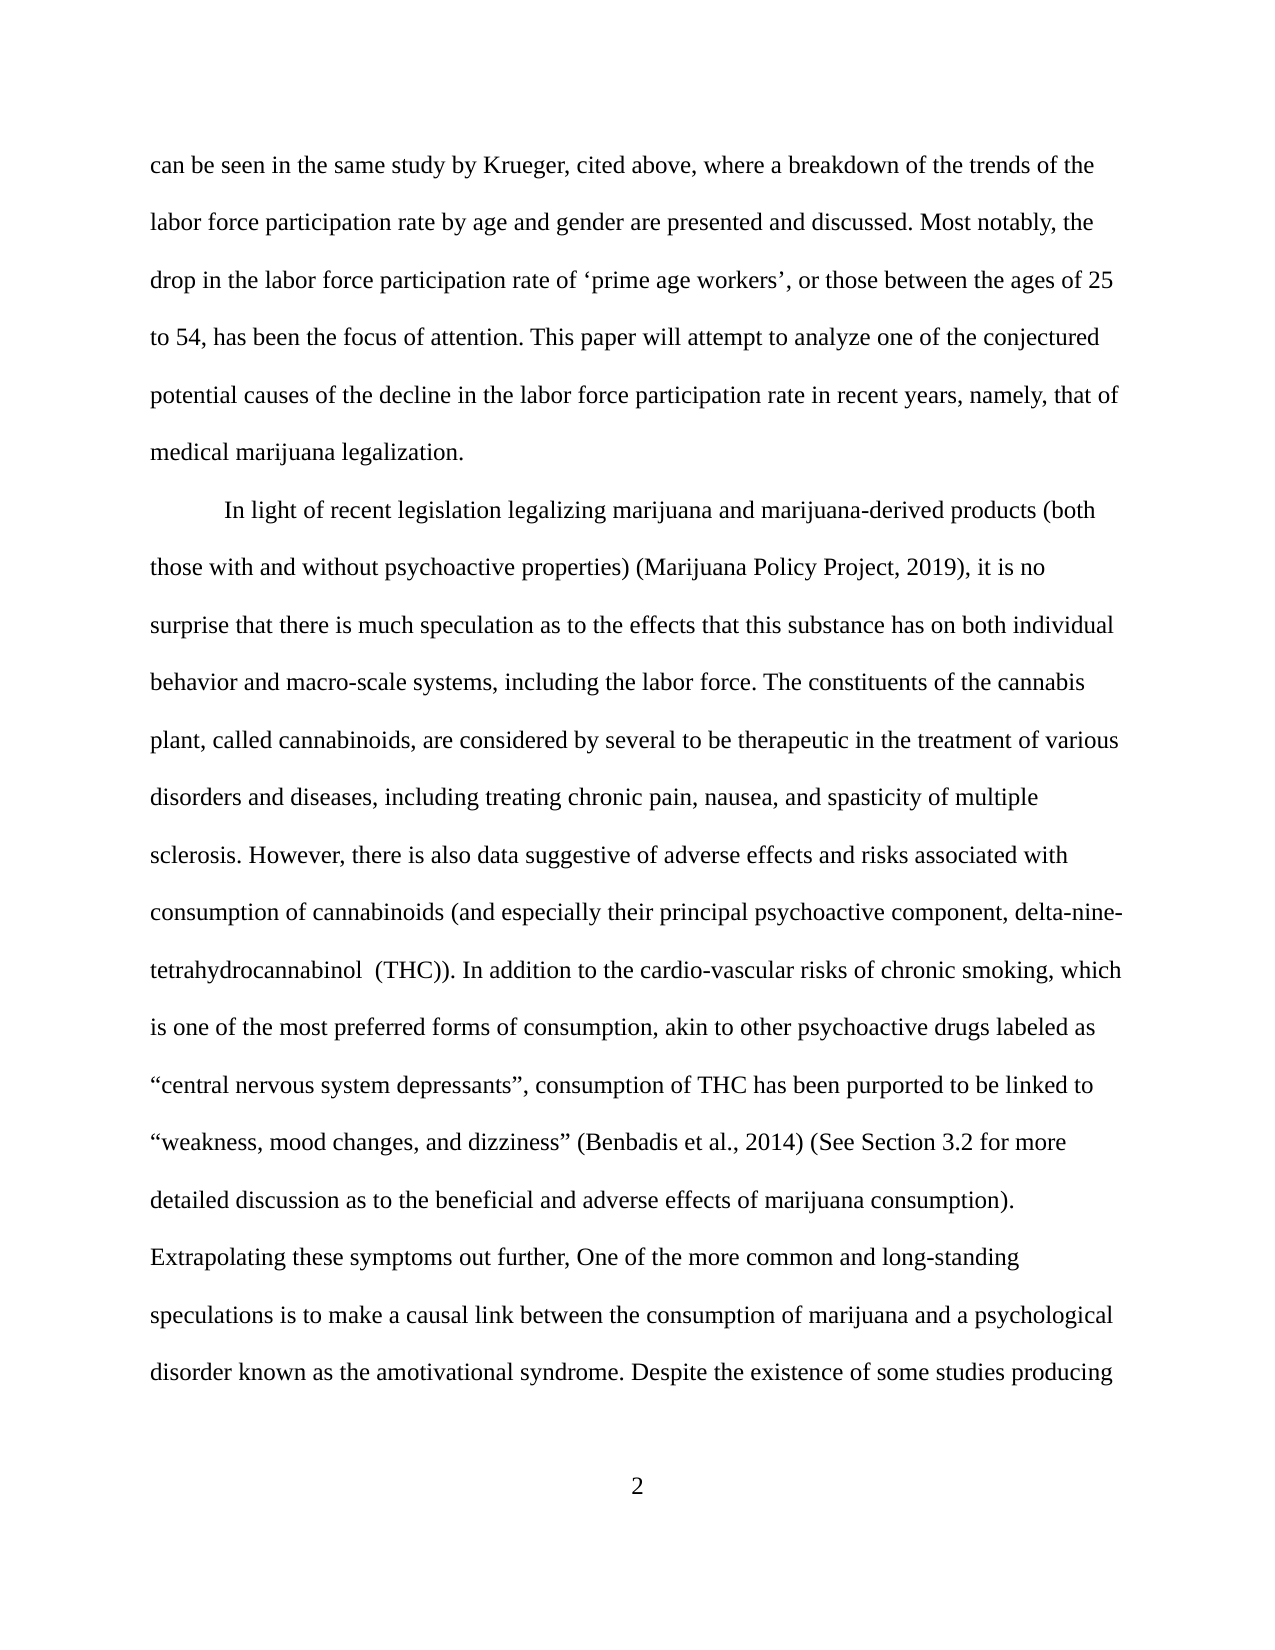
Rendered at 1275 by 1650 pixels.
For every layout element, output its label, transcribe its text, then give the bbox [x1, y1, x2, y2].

text can be seen in the same study by Krueger, cited above, where a breakdown of the trends of the labor force participation rate by age and gender are presented and discussed. Most notably, the drop in the labor force participation rate of ‘prime age workers’, or those between the ages of 25 to 54, has been the focus of attention. This paper will attempt to analyze one of the conjectured potential causes of the decline in the labor force participation rate in recent years, namely, that of medical marijuana legalization. [150, 150, 1125, 466]
text In light of recent legislation legalizing marijuana and marijuana-derived products (both those with and without psychoactive properties) (Marijuana Policy Project, 2019), it is no surprise that there is much speculation as to the effects that this substance has on both individual behavior and macro-scale systems, including the labor force. The constituents of the cannabis plant, called cannabinoids, are considered by several to be therapeutic in the treatment of various disorders and diseases, including treating chronic pain, nausea, and spasticity of multiple sclerosis. However, there is also data suggestive of adverse effects and risks associated with consumption of cannabinoids (and especially their principal psychoactive component, delta-nine-tetrahydrocannabinol (THC)). In addition to the cardio-vascular risks of chronic smoking, which is one of the most preferred forms of consumption, akin to other psychoactive drugs labeled as “central nervous system depressants”, consumption of THC has been purported to be linked to “weakness, mood changes, and dizziness” (Benbadis et al., 2014) (See Section 3.2 for more detailed discussion as to the beneficial and adverse effects of marijuana consumption). Extrapolating these symptoms out further, One of the more common and long-standing speculations is to make a causal link between the consumption of marijuana and a psychological disorder known as the amotivational syndrome. Despite the existence of some studies producing [150, 495, 1125, 1386]
